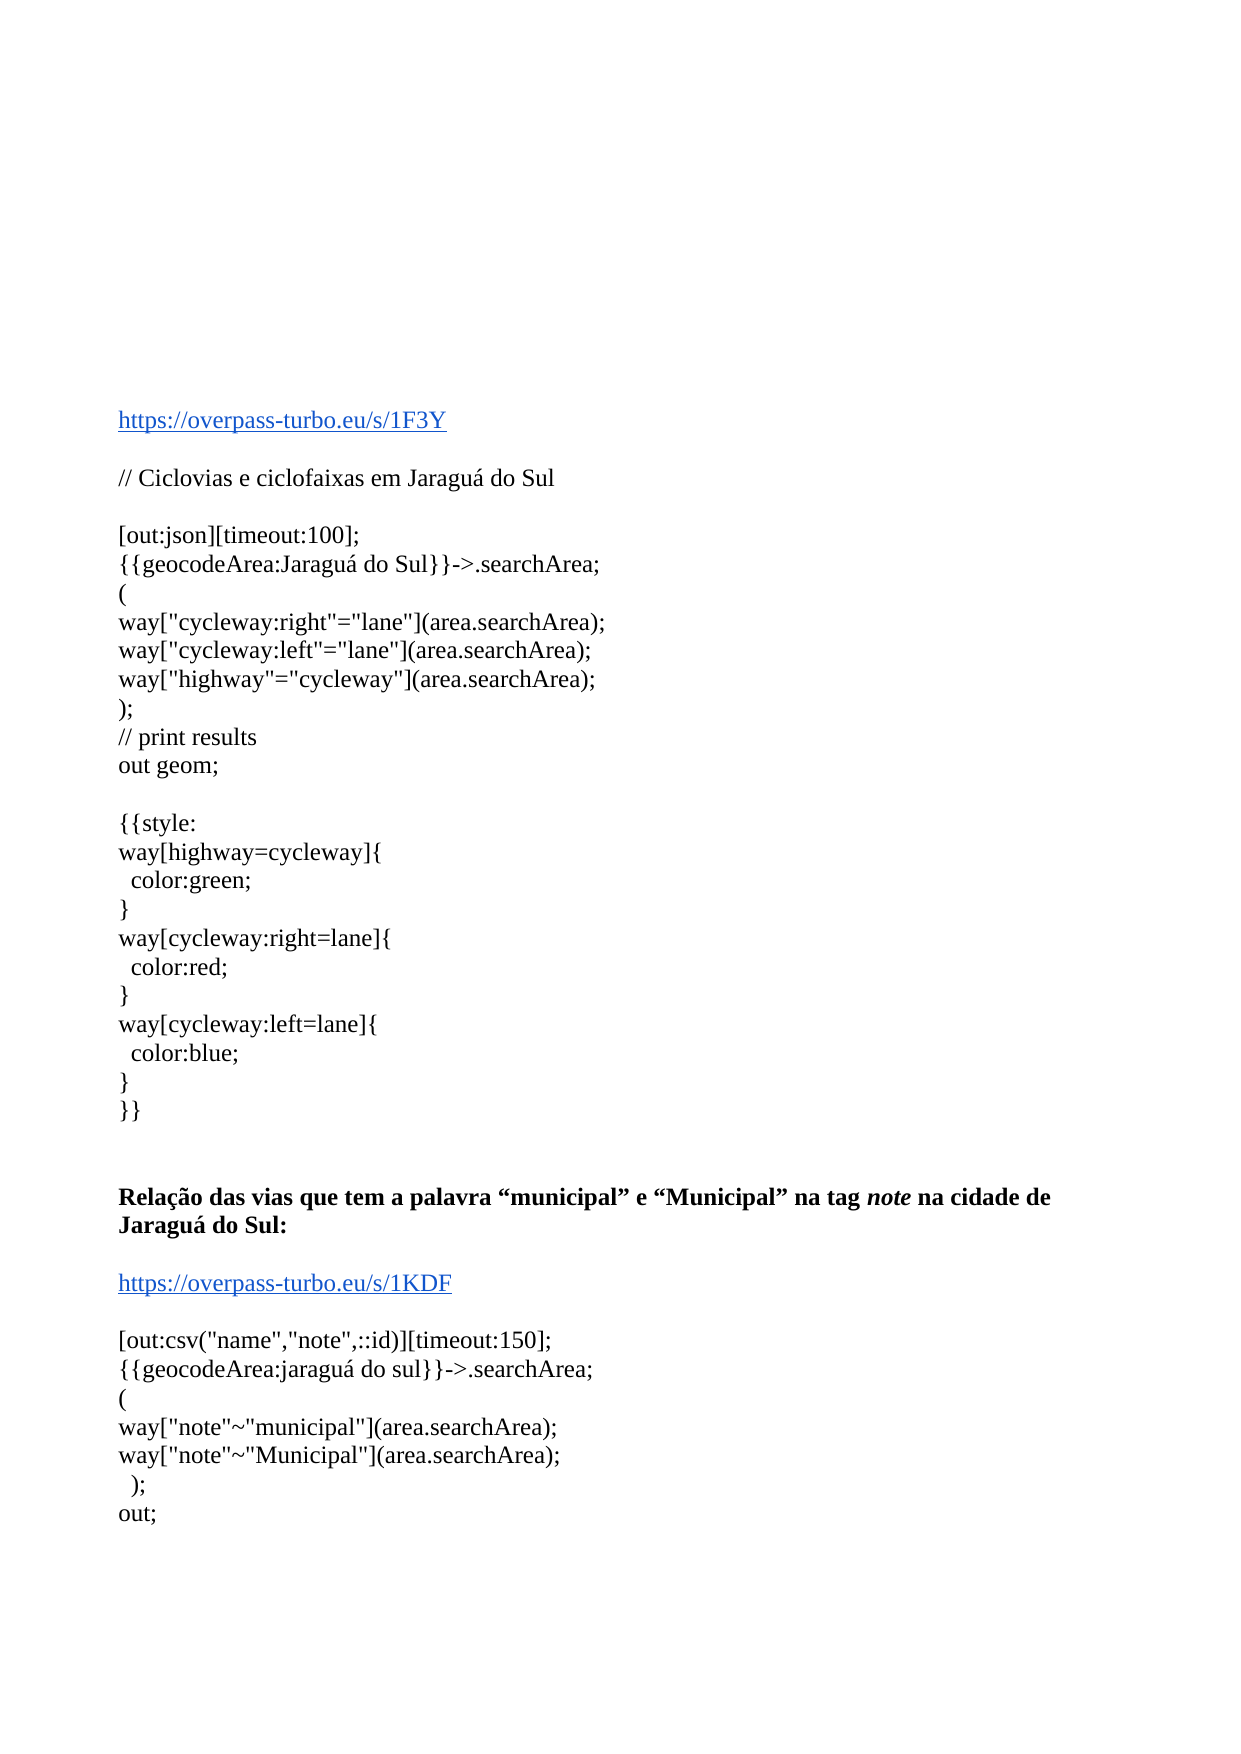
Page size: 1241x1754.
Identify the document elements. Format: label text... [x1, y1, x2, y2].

text } [118, 1067, 1122, 1096]
text way["note"~"municipal"](area.searchArea); [118, 1412, 1122, 1441]
text way["highway"="cycleway"](area.searchArea); [118, 664, 1122, 693]
text https://overpass-turbo.eu/s/1KDF [118, 1268, 1122, 1297]
text ); [118, 1469, 1122, 1498]
text https://overpass-turbo.eu/s/1F3Y [118, 406, 1122, 434]
text way["cycleway:right"="lane"](area.searchArea); [118, 607, 1122, 636]
text color:red; [118, 952, 1122, 981]
text Relação das vias que tem a palavra “municipal” e “Municipal” na tag note na cidade de Jaraguá do Sul: [118, 1182, 1122, 1239]
text ( [118, 578, 1122, 607]
text color:green; [118, 866, 1122, 894]
text } [118, 981, 1122, 1009]
text out; [118, 1498, 1122, 1527]
text {{geocodeArea:jaraguá do sul}}->.searchArea; [118, 1354, 1122, 1383]
text {{style: [118, 808, 1122, 837]
text out geom; [118, 751, 1122, 779]
text {{geocodeArea:Jaraguá do Sul}}->.searchArea; [118, 549, 1122, 578]
text color:blue; [118, 1038, 1122, 1067]
text ); [118, 693, 1122, 722]
text way["cycleway:left"="lane"](area.searchArea); [118, 636, 1122, 664]
text way[cycleway:right=lane]{ [118, 923, 1122, 952]
text // Ciclovias e ciclofaixas em Jaraguá do Sul [118, 463, 1122, 492]
text } [118, 894, 1122, 923]
text way[cycleway:left=lane]{ [118, 1009, 1122, 1038]
text // print results [118, 722, 1122, 751]
text [out:json][timeout:100]; [118, 521, 1122, 549]
text }} [118, 1096, 1122, 1124]
text ( [118, 1383, 1122, 1412]
text way["note"~"Municipal"](area.searchArea); [118, 1441, 1122, 1469]
text [out:csv("name","note",::id)][timeout:150]; [118, 1326, 1122, 1354]
text way[highway=cycleway]{ [118, 837, 1122, 866]
